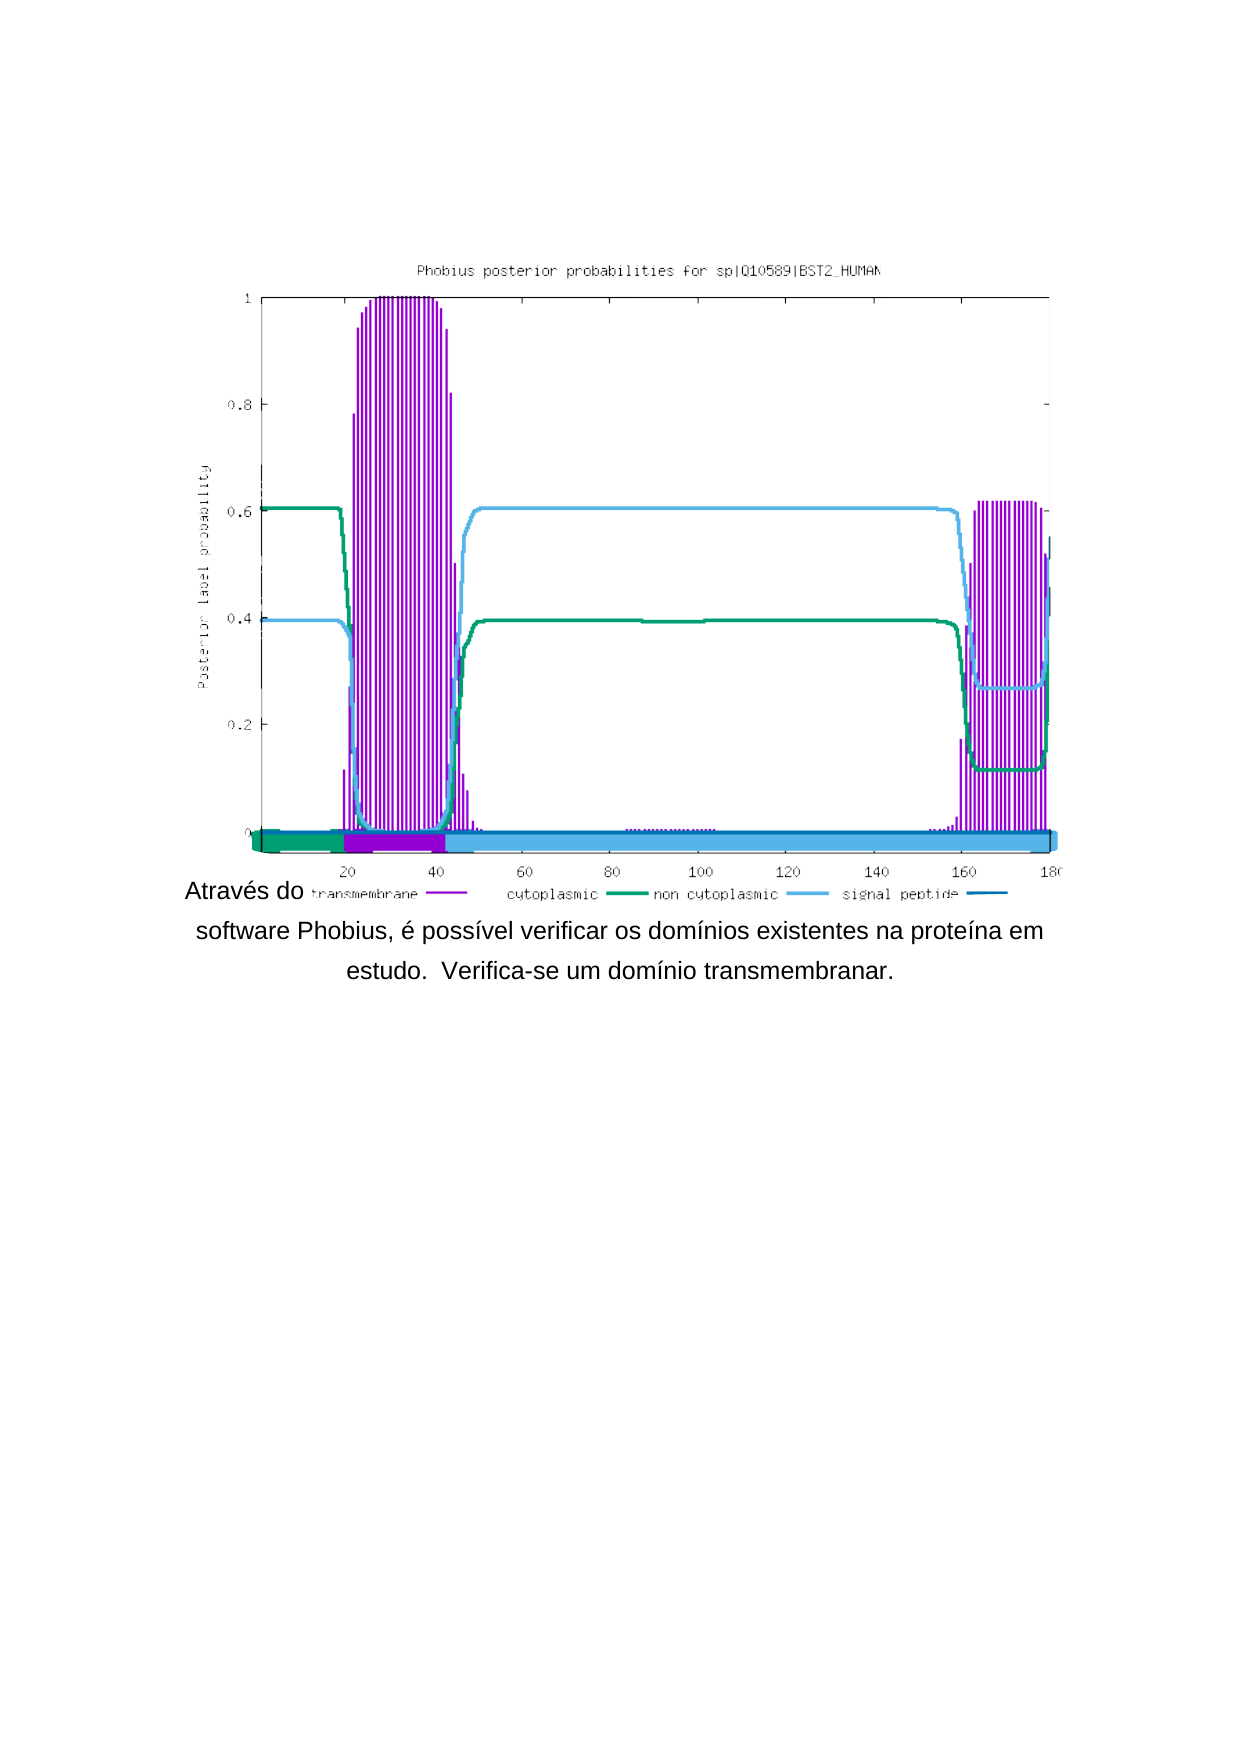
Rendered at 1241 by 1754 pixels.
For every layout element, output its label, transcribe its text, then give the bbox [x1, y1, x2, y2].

text Através do software Phobius, é possível verificar os domínios existentes na proteína em estudo. Verifica-se um domínio transmembranar. [177, 577, 1063, 984]
